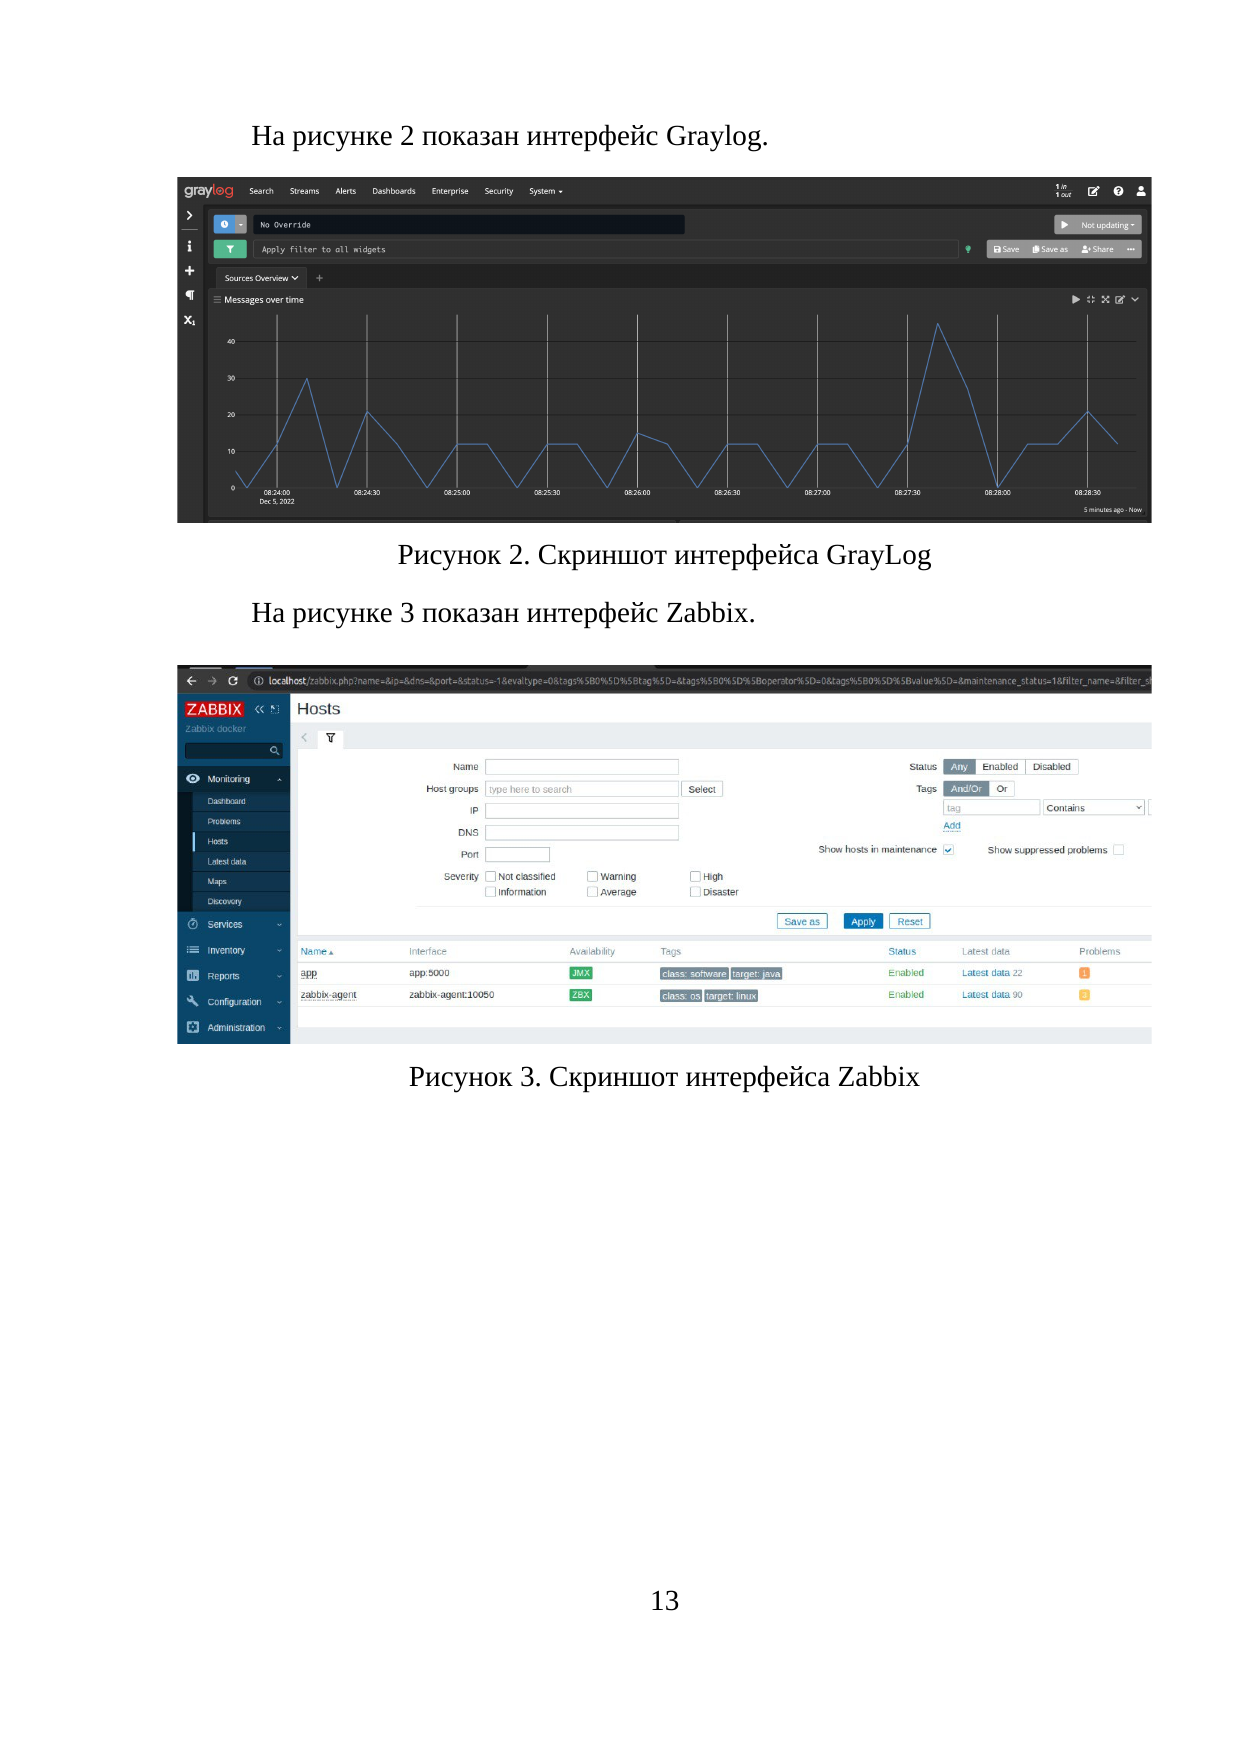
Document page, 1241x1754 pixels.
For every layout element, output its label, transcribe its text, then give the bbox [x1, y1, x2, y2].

text На рисунке 2 показан интерфейс Graylog. [177, 118, 1152, 152]
text Рисунок 2. Скриншот интерфейса GrayLog [177, 523, 1152, 571]
picture [177, 665, 1152, 1044]
text Рисунок 3. Скриншот интерфейса Zabbix [177, 1044, 1152, 1092]
picture [177, 177, 1152, 523]
text [177, 165, 1152, 177]
text На рисунке 3 показан интерфейс Zabbix. [177, 571, 1152, 629]
